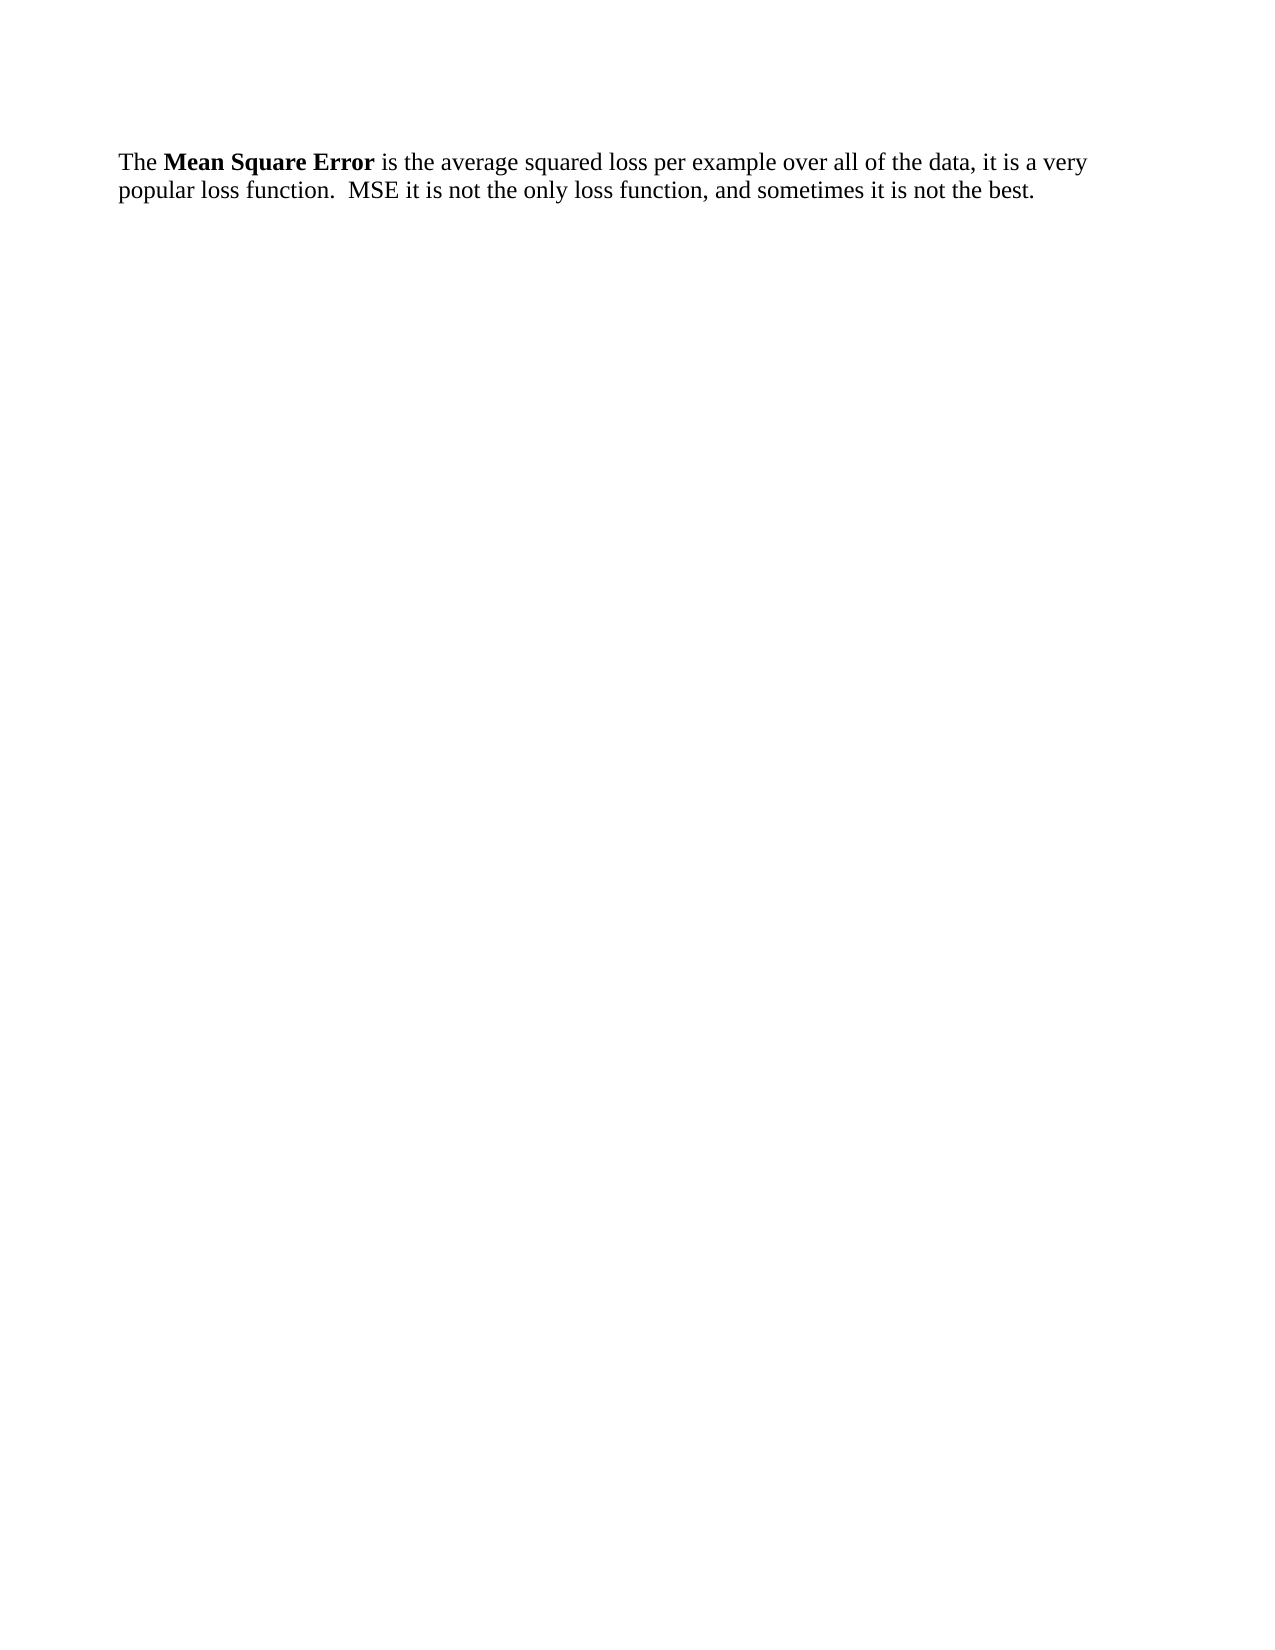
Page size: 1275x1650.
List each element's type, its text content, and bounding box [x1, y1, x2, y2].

text The Mean Square Error is the average squared loss per example over all of the data, it is a very popular loss function. MSE it is not the only loss function, and sometimes it is not the best. [118, 147, 1157, 204]
